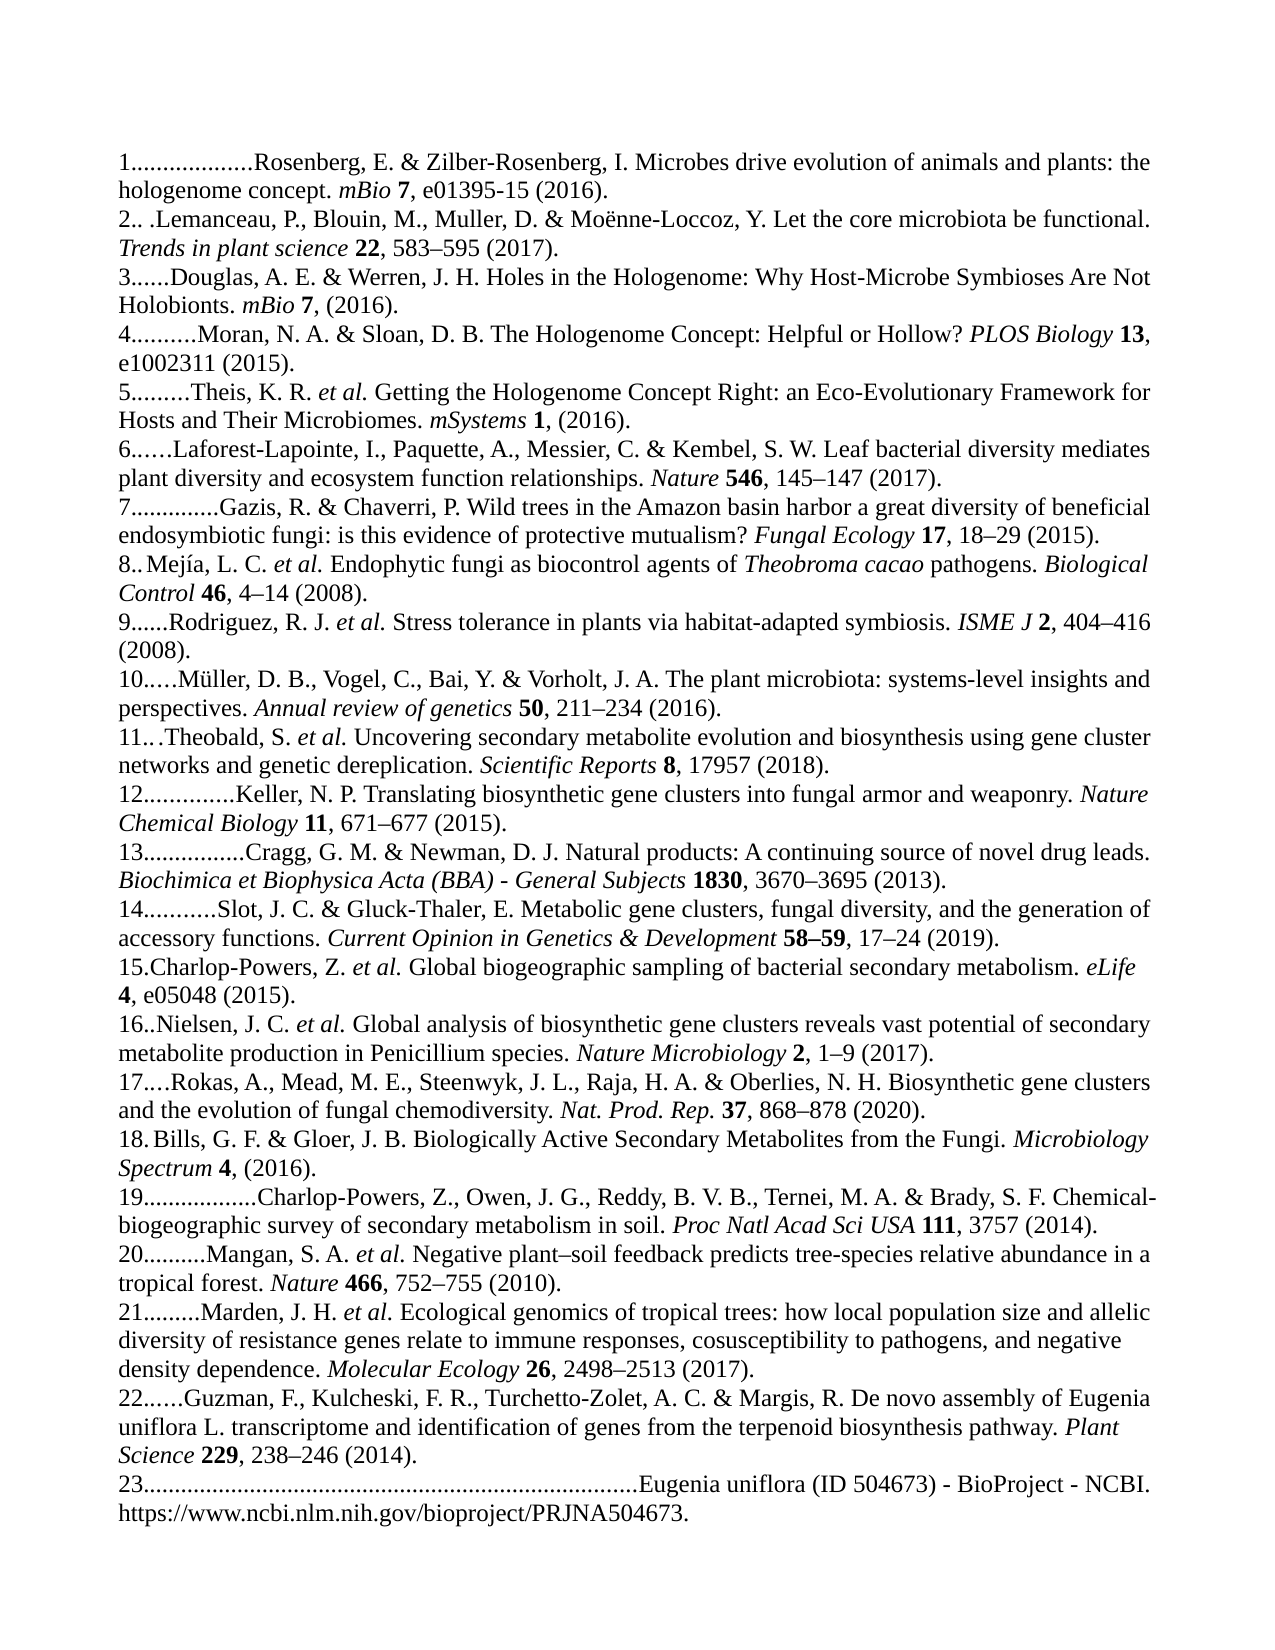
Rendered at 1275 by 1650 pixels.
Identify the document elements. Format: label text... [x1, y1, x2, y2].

text 16. Nielsen, J. C. et al. Global analysis of biosynthetic gene clusters reveals vast potential of secondary metabolite production in Penicillium species. Nature Microbiology 2, 1–9 (2017). [118, 1009, 1157, 1067]
text 12. Keller, N. P. Translating biosynthetic gene clusters into fungal armor and weaponry. Nature Chemical Biology 11, 671–677 (2015). [118, 779, 1157, 837]
text 14. Slot, J. C. & Gluck-Thaler, E. Metabolic gene clusters, fungal diversity, and the generation of accessory functions. Current Opinion in Genetics & Development 58–59, 17–24 (2019). [118, 894, 1157, 952]
text 18. Bills, G. F. & Gloer, J. B. Biologically Active Secondary Metabolites from the Fungi. Microbiology Spectrum 4, (2016). [118, 1124, 1157, 1182]
text 15. Charlop-Powers, Z. et al. Global biogeographic sampling of bacterial secondary metabolism. eLife 4, e05048 (2015). [118, 952, 1157, 1009]
text 5. Theis, K. R. et al. Getting the Hologenome Concept Right: an Eco-Evolutionary Framework for Hosts and Their Microbiomes. mSystems 1, (2016). [118, 377, 1157, 434]
text 9. Rodriguez, R. J. et al. Stress tolerance in plants via habitat-adapted symbiosis. ISME J 2, 404–416 (2008). [118, 607, 1157, 664]
text 20. Mangan, S. A. et al. Negative plant–soil feedback predicts tree-species relative abundance in a tropical forest. Nature 466, 752–755 (2010). [118, 1239, 1157, 1297]
text 8. Mejía, L. C. et al. Endophytic fungi as biocontrol agents of Theobroma cacao pathogens. Biological Control 46, 4–14 (2008). [118, 549, 1157, 607]
text 17. Rokas, A., Mead, M. E., Steenwyk, J. L., Raja, H. A. & Oberlies, N. H. Biosynthetic gene clusters and the evolution of fungal chemodiversity. Nat. Prod. Rep. 37, 868–878 (2020). [118, 1067, 1157, 1124]
text 21. Marden, J. H. et al. Ecological genomics of tropical trees: how local population size and allelic diversity of resistance genes relate to immune responses, cosusceptibility to pathogens, and negative density dependence. Molecular Ecology 26, 2498–2513 (2017). [118, 1297, 1157, 1383]
text 7. Gazis, R. & Chaverri, P. Wild trees in the Amazon basin harbor a great diversity of beneficial endosymbiotic fungi: is this evidence of protective mutualism? Fungal Ecology 17, 18–29 (2015). [118, 492, 1157, 549]
text 4. Moran, N. A. & Sloan, D. B. The Hologenome Concept: Helpful or Hollow? PLOS Biology 13, e1002311 (2015). [118, 319, 1157, 377]
text 2. Lemanceau, P., Blouin, M., Muller, D. & Moënne-Loccoz, Y. Let the core microbiota be functional. Trends in plant science 22, 583–595 (2017). [118, 204, 1157, 262]
text 1. Rosenberg, E. & Zilber-Rosenberg, I. Microbes drive evolution of animals and plants: the hologenome concept. mBio 7, e01395-15 (2016). [118, 147, 1157, 204]
text 23. Eugenia uniflora (ID 504673) - BioProject - NCBI. https://www.ncbi.nlm.nih.gov/bioproject/PRJNA504673. [118, 1469, 1157, 1527]
text 10. Müller, D. B., Vogel, C., Bai, Y. & Vorholt, J. A. The plant microbiota: systems-level insights and perspectives. Annual review of genetics 50, 211–234 (2016). [118, 664, 1157, 722]
text 11. Theobald, S. et al. Uncovering secondary metabolite evolution and biosynthesis using gene cluster networks and genetic dereplication. Scientific Reports 8, 17957 (2018). [118, 722, 1157, 779]
text 22. Guzman, F., Kulcheski, F. R., Turchetto-Zolet, A. C. & Margis, R. De novo assembly of Eugenia uniflora L. transcriptome and identification of genes from the terpenoid biosynthesis pathway. Plant Science 229, 238–246 (2014). [118, 1383, 1157, 1469]
text 19. Charlop-Powers, Z., Owen, J. G., Reddy, B. V. B., Ternei, M. A. & Brady, S. F. Chemical-biogeographic survey of secondary metabolism in soil. Proc Natl Acad Sci USA 111, 3757 (2014). [118, 1182, 1157, 1239]
text 3. Douglas, A. E. & Werren, J. H. Holes in the Hologenome: Why Host-Microbe Symbioses Are Not Holobionts. mBio 7, (2016). [118, 262, 1157, 319]
text 13. Cragg, G. M. & Newman, D. J. Natural products: A continuing source of novel drug leads. Biochimica et Biophysica Acta (BBA) - General Subjects 1830, 3670–3695 (2013). [118, 837, 1157, 894]
text 6. Laforest-Lapointe, I., Paquette, A., Messier, C. & Kembel, S. W. Leaf bacterial diversity mediates plant diversity and ecosystem function relationships. Nature 546, 145–147 (2017). [118, 434, 1157, 492]
